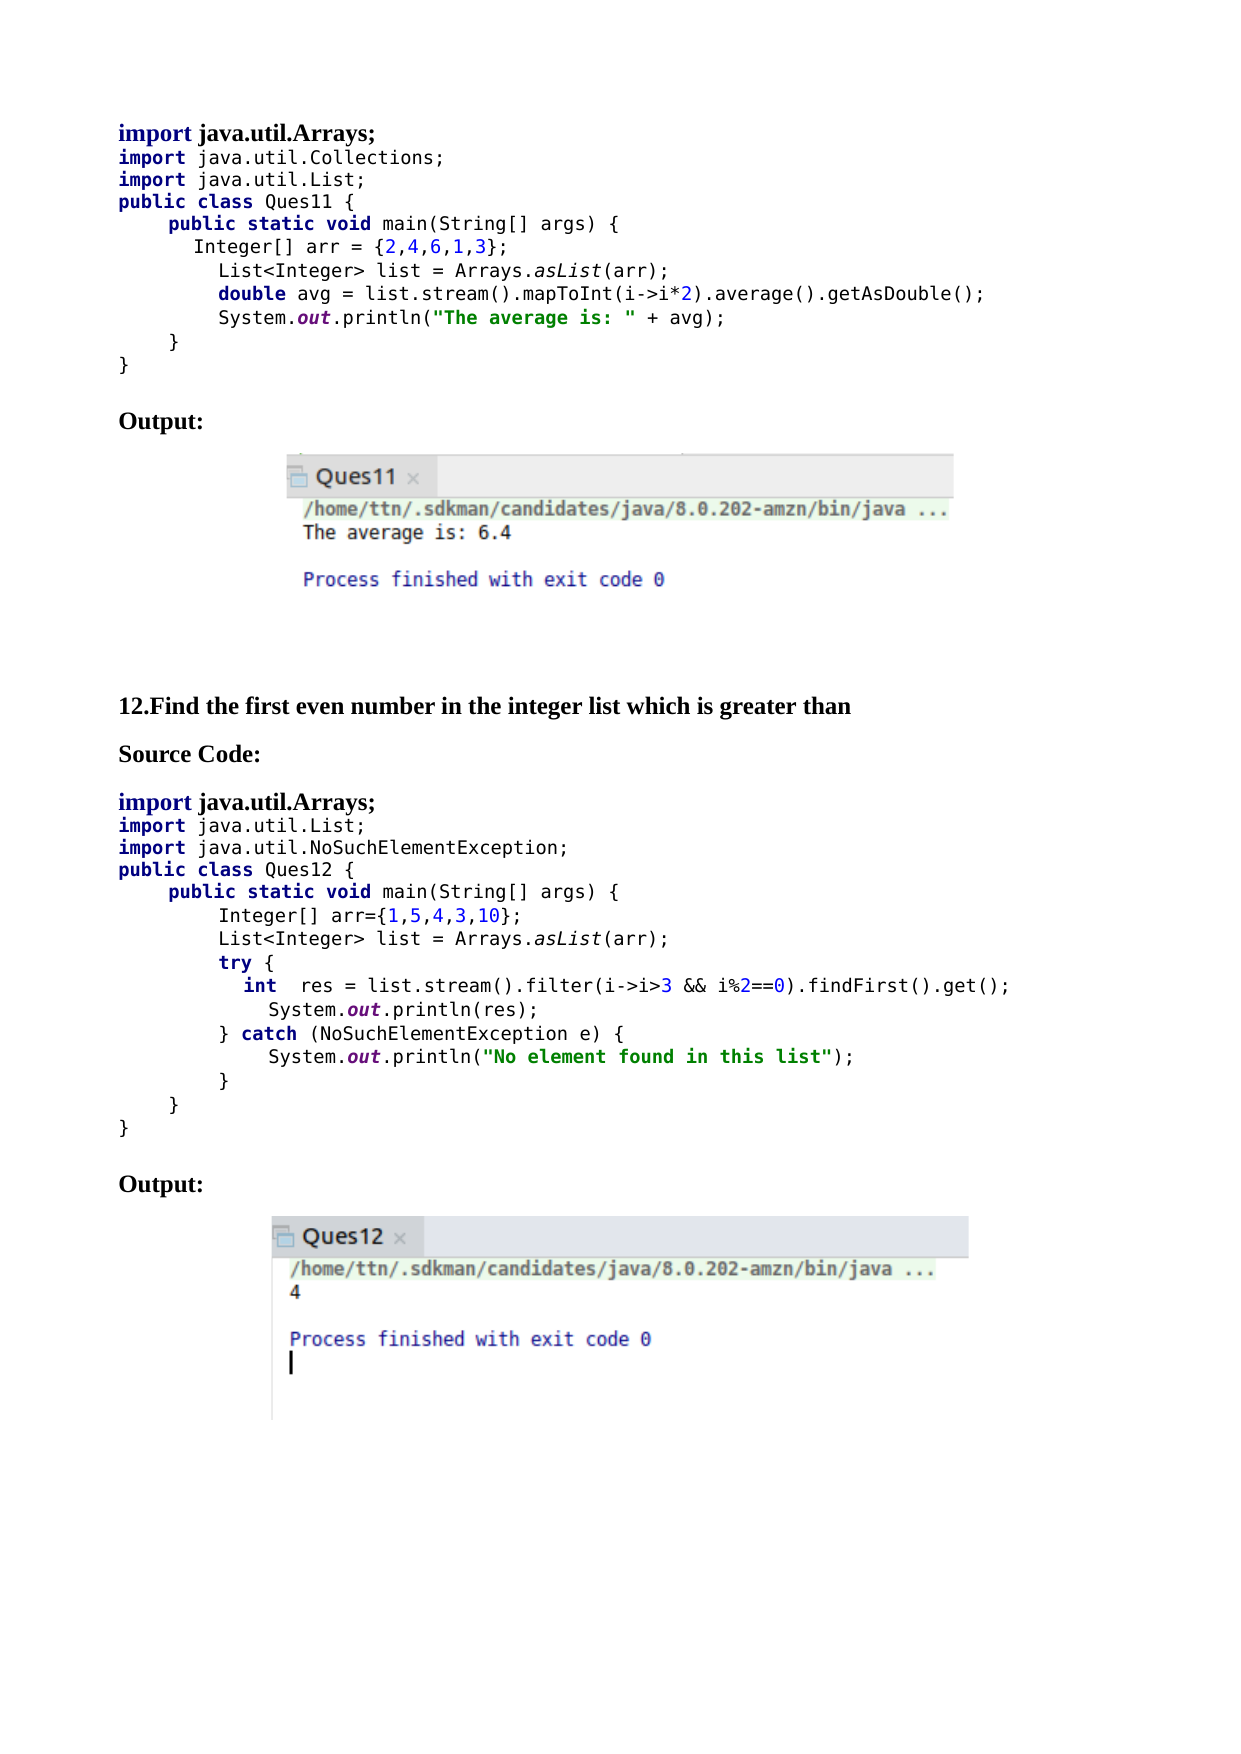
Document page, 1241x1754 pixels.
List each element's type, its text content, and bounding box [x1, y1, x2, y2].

text } [118, 1094, 1122, 1117]
text import java.util.List; [118, 169, 1122, 191]
text import java.util.Arrays; [118, 787, 1122, 815]
text Integer[] arr={1,5,4,3,10}; [118, 904, 1122, 928]
text public static void main(String[] args) { [118, 881, 1122, 904]
text } [118, 331, 1122, 354]
text Output: [118, 1169, 1122, 1197]
text } [118, 354, 1122, 376]
text Integer[] arr = {2,4,6,1,3}; [118, 236, 1122, 260]
text import java.util.List; [118, 815, 1122, 837]
text } [118, 1117, 1122, 1139]
text List<Integer> list = Arrays.asList(arr); [118, 928, 1122, 952]
text Output: [118, 406, 1122, 434]
text try { [118, 952, 1122, 976]
text System.out.println("The average is: " + avg); [118, 307, 1122, 331]
text Source Code: [118, 739, 1122, 768]
text double avg = list.stream().mapToInt(i->i*2).average().getAsDouble(); [118, 283, 1122, 307]
text System.out.println("No element found in this list"); [118, 1046, 1122, 1070]
text } catch (NoSuchElementException e) { [118, 1023, 1122, 1046]
text public class Ques11 { [118, 191, 1122, 212]
text int res = list.stream().filter(i->i>3 && i%2==0).findFirst().get(); [118, 976, 1122, 999]
text import java.util.Arrays; [118, 118, 1122, 147]
text import java.util.NoSuchElementException; [118, 837, 1122, 859]
text import java.util.Collections; [118, 147, 1122, 169]
text System.out.println(res); [118, 999, 1122, 1023]
text } [118, 1070, 1122, 1094]
picture [271, 1216, 969, 1420]
text List<Integer> list = Arrays.asList(arr); [118, 260, 1122, 283]
text public class Ques12 { [118, 859, 1122, 881]
picture [286, 453, 954, 629]
text public static void main(String[] args) { [118, 212, 1122, 236]
text 12.Find the first even number in the integer list which is greater than [118, 691, 1122, 720]
